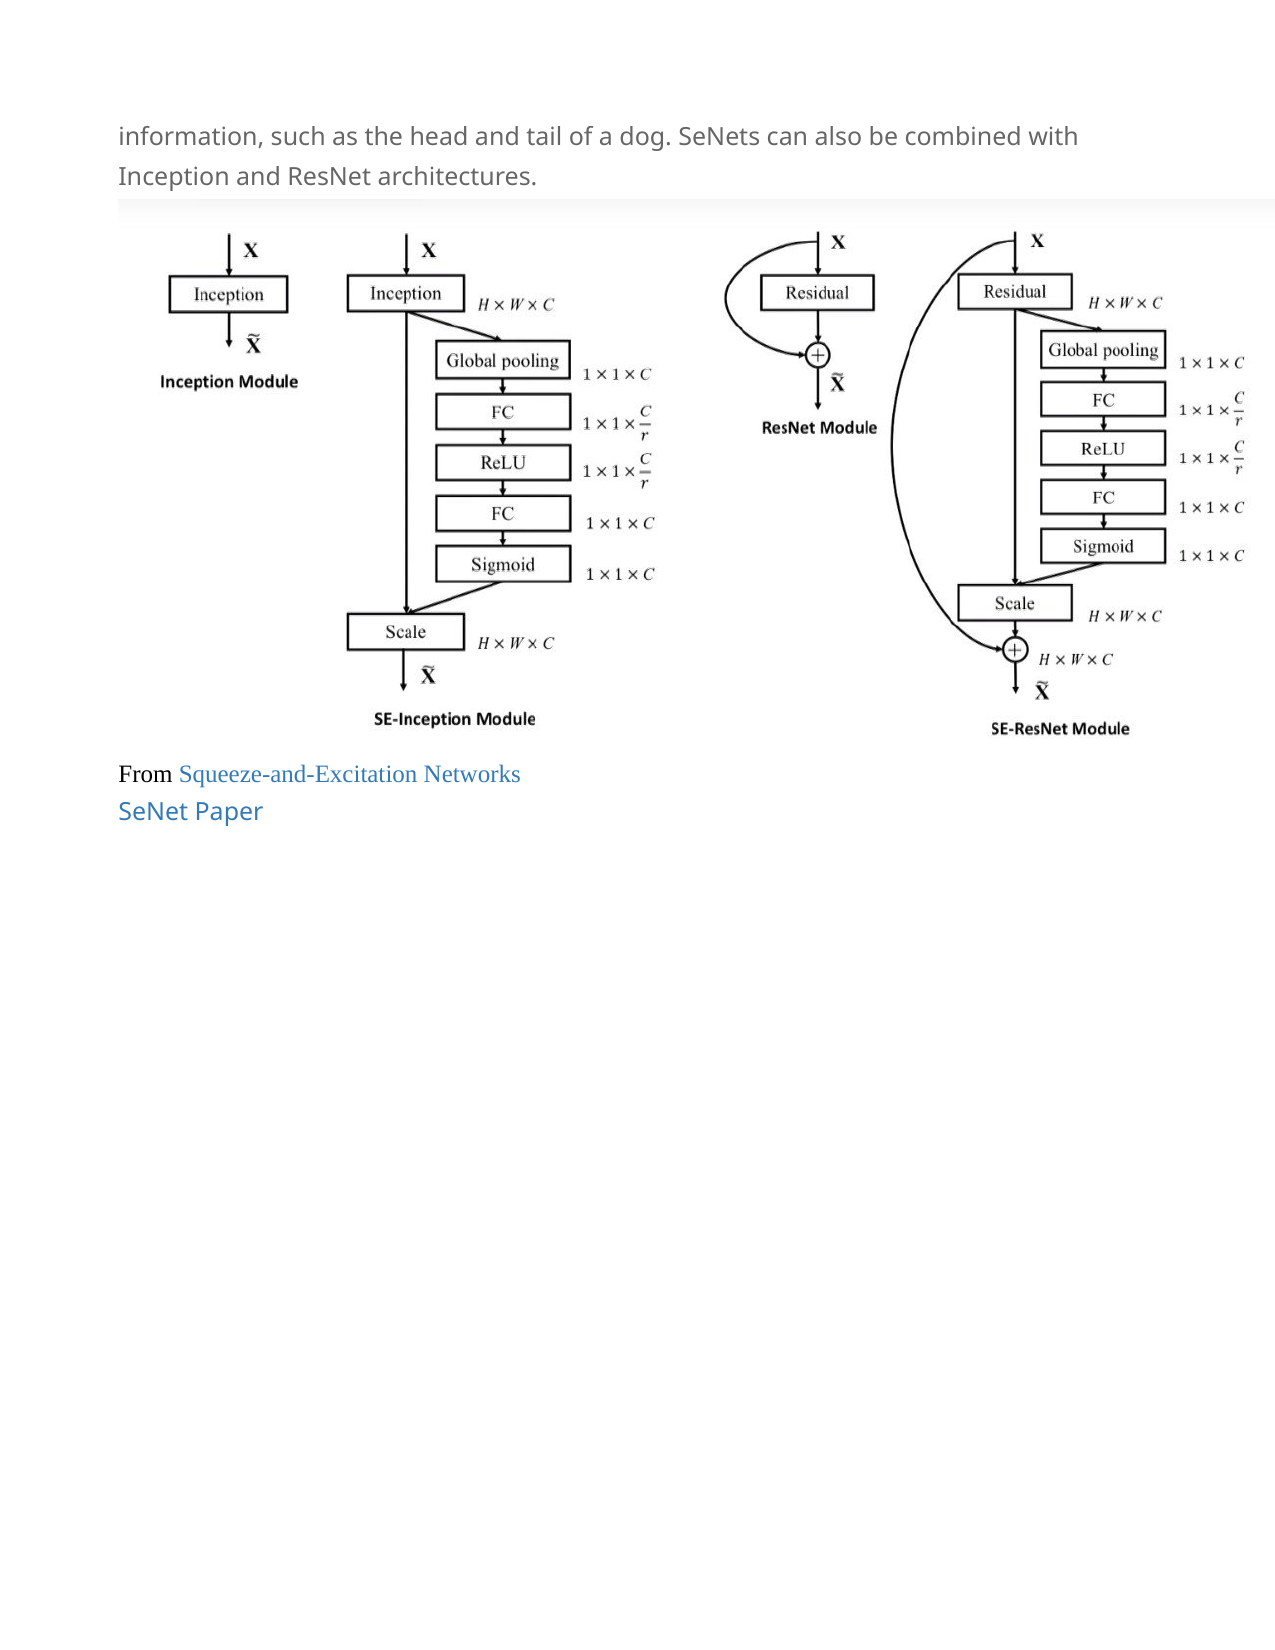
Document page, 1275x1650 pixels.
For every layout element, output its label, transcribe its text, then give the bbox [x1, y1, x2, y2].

text information, such as the head and tail of a dog. SeNets can also be combined with Inception and ResNet architectures. [118, 118, 1157, 193]
picture [118, 199, 1275, 753]
text SeNet Paper [118, 793, 1157, 827]
text From Squeeze-and-Excitation Networks [118, 753, 1157, 787]
